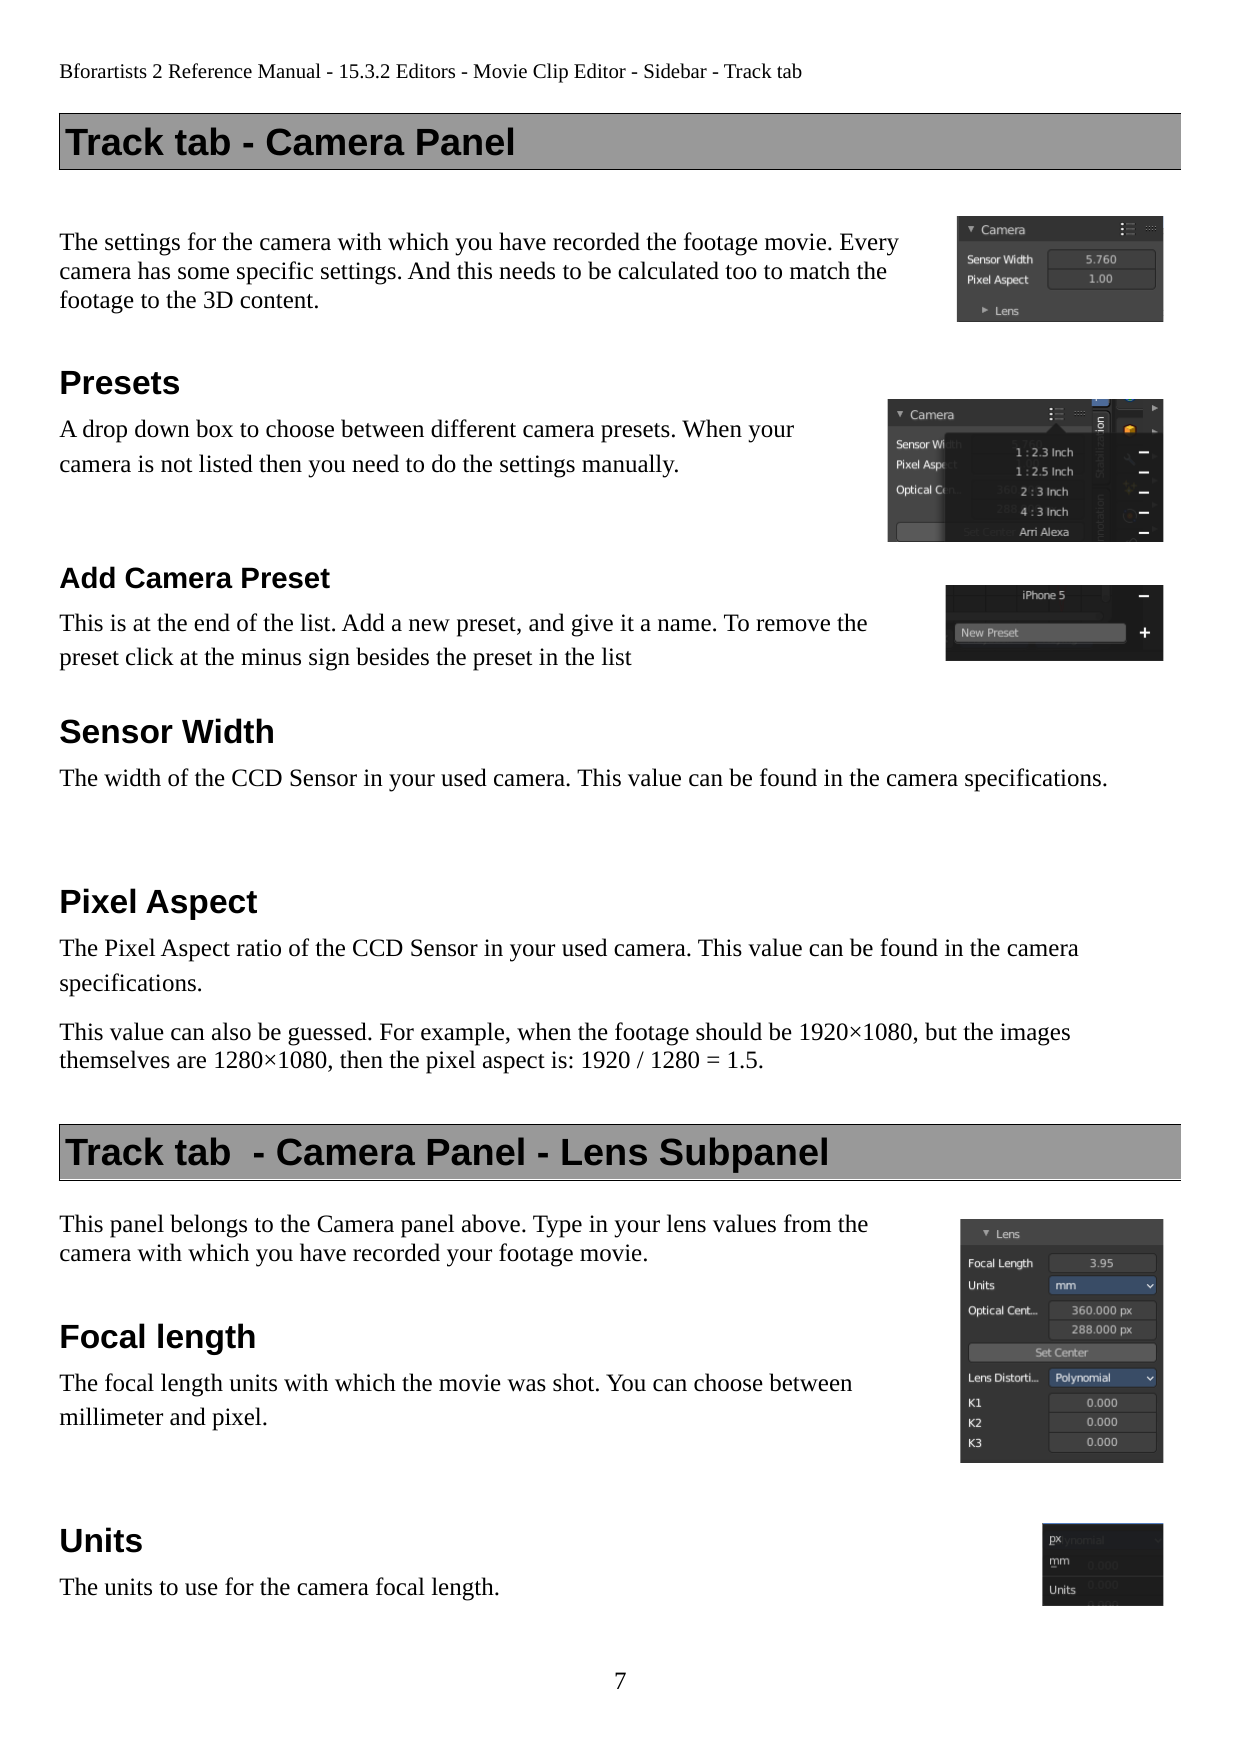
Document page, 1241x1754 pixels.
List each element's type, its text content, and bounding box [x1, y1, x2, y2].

text A drop down box to choose between different camera presets. When your camera is not listed then you need to do the settings manually. [59, 414, 887, 477]
subtitle Presets [59, 363, 1181, 402]
picture [1042, 1523, 1164, 1606]
table_header Track tab - Camera Panel [60, 114, 1181, 169]
picture [887, 399, 1164, 542]
text This panel belongs to the Camera panel above. Type in your lens values from the camera with which you have recorded your footage movie. [59, 1209, 1181, 1267]
subtitle Sensor Width [59, 712, 1181, 751]
text The settings for the camera with which you have recorded the footage movie. Every camera has some specific settings. And this needs to be calculated too to match the footage to the 3D content. [59, 227, 956, 313]
list This value can also be guessed. For example, when the footage should be 1920×1080, but the images themselves are 1280×1080, then the pixel aspect is: 1920 / 1280 = 1.5. [59, 1017, 1181, 1074]
subtitle Focal length [59, 1316, 960, 1355]
text The width of the CCD Sensor in your used camera. This value can be found in the camera specifications. [59, 763, 1181, 792]
text The units to use for the camera focal length. [59, 1572, 1042, 1601]
text This is at the end of the list. Add a new preset, and give it a name. To remove the preset click at the minus sign besides the preset in the list [59, 608, 1181, 671]
subtitle Units [59, 1521, 1181, 1560]
picture [960, 1219, 1164, 1463]
text The Pixel Aspect ratio of the CCD Sensor in your used camera. This value can be found in the camera specifications. [59, 933, 1181, 997]
text The focal length units with which the movie was shot. You can choose between millimeter and pixel. [59, 1368, 960, 1431]
table_header Track tab - Camera Panel - Lens Subpanel [60, 1125, 1181, 1179]
subtitle Pixel Aspect [59, 882, 1181, 921]
picture [956, 216, 1164, 322]
subtitle [1164, 1316, 1181, 1355]
subtitle Add Camera Preset [59, 561, 1181, 595]
picture [945, 585, 1164, 661]
